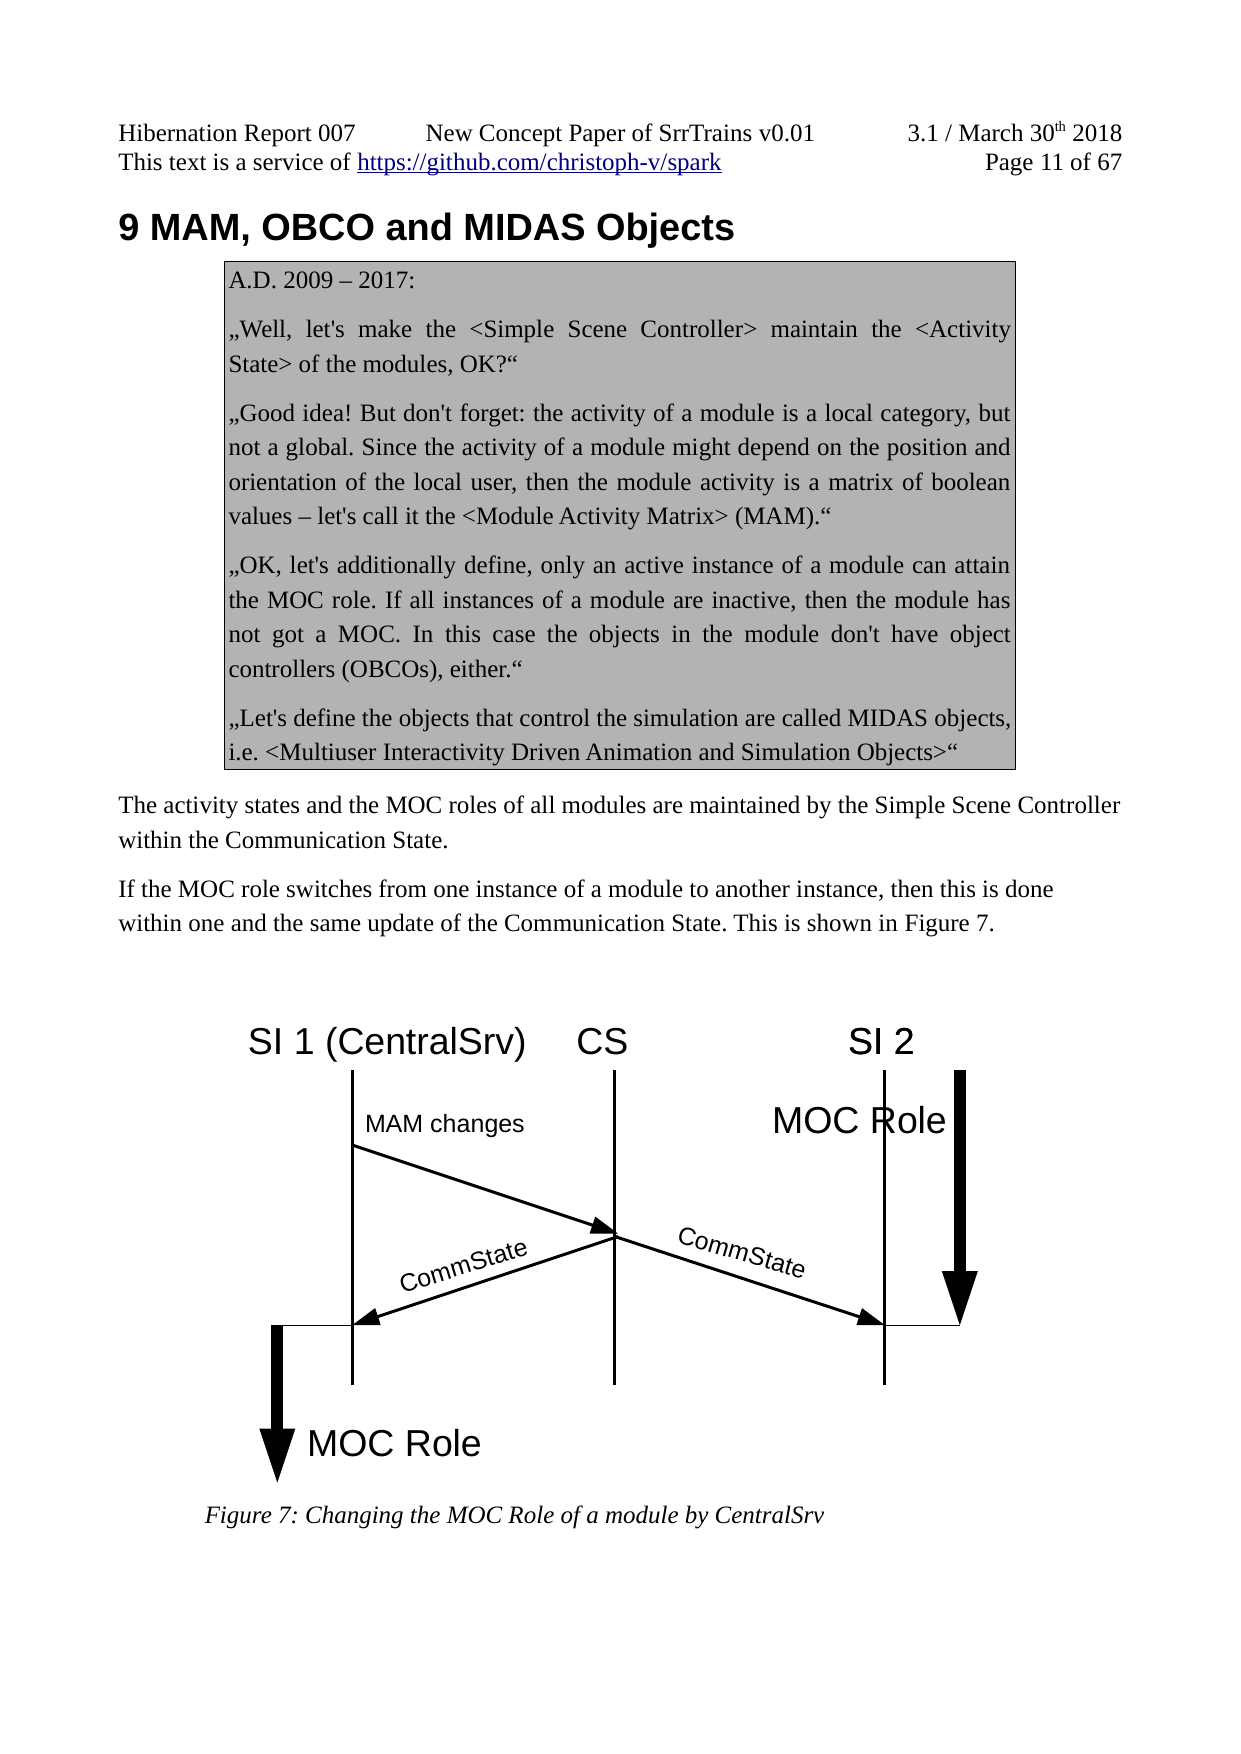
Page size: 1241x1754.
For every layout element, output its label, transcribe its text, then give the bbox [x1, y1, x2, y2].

subtitle 9 MAM, OBCO and MIDAS Objects [118, 205, 1122, 249]
text „Well, let's make the <Simple Scene Controller> maintain the <Activity State> of the modules, OK?“ [225, 310, 1015, 377]
text If the MOC role switches from one instance of a module to another instance, then this is done within one and the same update of the Communication State. This is shown in Figure 7. [118, 874, 1122, 937]
text „Good idea! But don't forget: the activity of a module is a local category, but not a global. Since the activity of a module might depend on the position and orientation of the local user, then the module activity is a matrix of boolean values – let's call it the <Module Activity Matrix> (MAM).“ [225, 394, 1015, 530]
text A.D. 2009 – 2017: [225, 262, 1015, 294]
text „Let's define the objects that control the simulation are called MIDAS objects, i.e. <Multiuser Interactivity Driven Animation and Simulation Objects>“ [225, 699, 1015, 769]
text „OK, let's additionally define, only an active instance of a module can attain the MOC role. If all instances of a module are inactive, then the module has not got a MOC. In this case the objects in the module don't have object controllers (OBCOs), either.“ [225, 546, 1015, 682]
text The activity states and the MOC roles of all modules are maintained by the Simple Scene Controller within the Communication State. [118, 790, 1122, 853]
text Figure 7: Changing the MOC Role of a module by CentralSrv [204, 1019, 1036, 1529]
